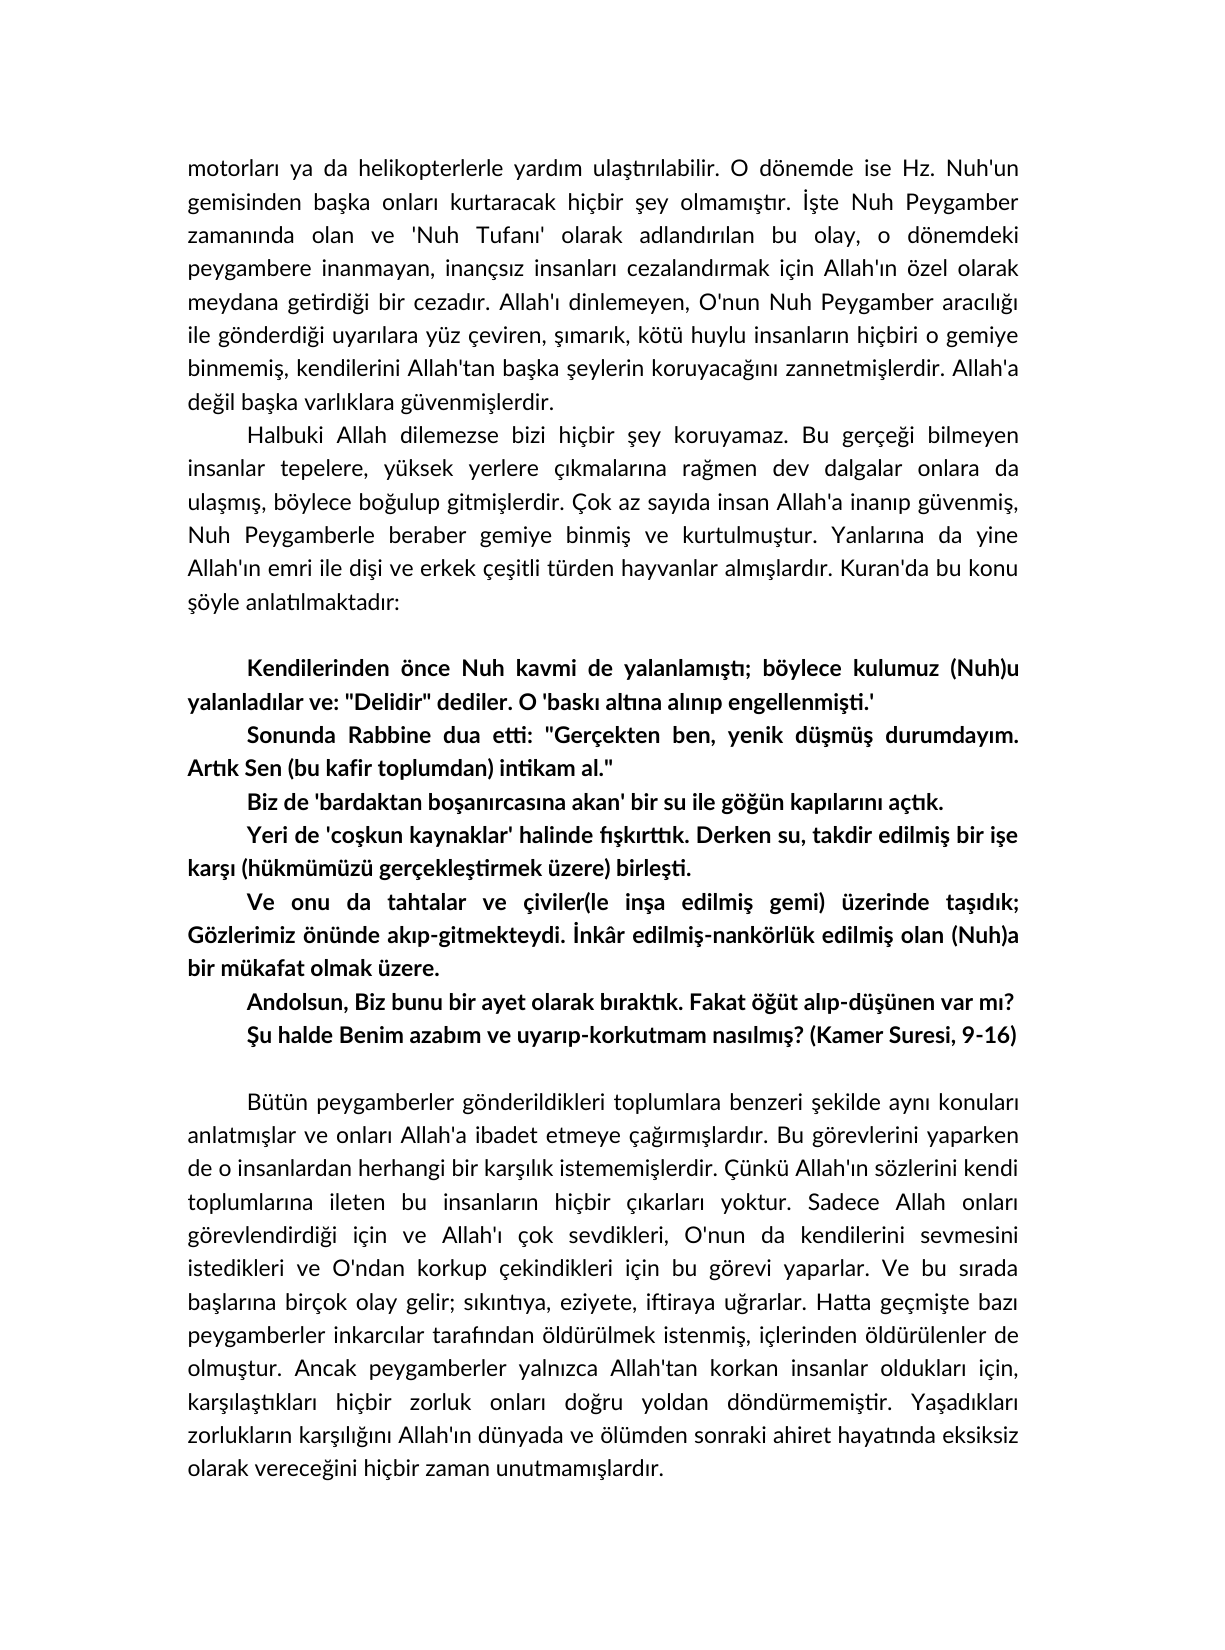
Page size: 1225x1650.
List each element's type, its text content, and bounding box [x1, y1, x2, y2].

text Sonunda Rabbine dua etti: "Gerçekten ben, yenik düşmüş durumdayım. Artık Sen (bu kafir toplumdan) intikam al." [187, 717, 1020, 783]
text Bütün peygamberler gönderildikleri toplumlara benzeri şekilde aynı konuları anlatmışlar ve onları Allah'a ibadet etmeye çağırmışlardır. Bu görevlerini yaparken de o insanlardan herhangi bir karşılık istememişlerdir. Çünkü Allah'ın sözlerini kendi toplumlarına ileten bu insanların hiçbir çıkarları yoktur. Sadece Allah onları görevlendirdiği için ve Allah'ı çok sevdikleri, O'nun da kendilerini sevmesini istedikleri ve O'ndan korkup çekindikleri için bu görevi yaparlar. Ve bu sırada başlarına birçok olay gelir; sıkıntıya, eziyete, iftiraya uğrarlar. Hatta geçmişte bazı peygamberler inkarcılar tarafından öldürülmek istenmiş, içlerinden öldürülenler de olmuştur. Ancak peygamberler yalnızca Allah'tan korkan insanlar oldukları için, karşılaştıkları hiçbir zorluk onları doğru yoldan döndürmemiştir. Yaşadıkları zorlukların karşılığını Allah'ın dünyada ve ölümden sonraki ahiret hayatında eksiksiz olarak vereceğini hiçbir zaman unutmamışlardır. [187, 1083, 1020, 1483]
text Halbuki Allah dilemezse bizi hiçbir şey koruyamaz. Bu gerçeği bilmeyen insanlar tepelere, yüksek yerlere çıkmalarına rağmen dev dalgalar onlara da ulaşmış, böylece boğulup gitmişlerdir. Çok az sayıda insan Allah'a inanıp güvenmiş, Nuh Peygamberle beraber gemiye binmiş ve kurtulmuştur. Yanlarına da yine Allah'ın emri ile dişi ve erkek çeşitli türden hayvanlar almışlardır. Kuran'da bu konu şöyle anlatılmaktadır: [187, 417, 1020, 617]
text Şu halde Benim azabım ve uyarıp-korkutmam nasılmış? (Kamer Suresi, 9-16) [187, 1017, 1020, 1050]
text motorları ya da helikopterlerle yardım ulaştırılabilir. O dönemde ise Hz. Nuh'un gemisinden başka onları kurtaracak hiçbir şey olmamıştır. İşte Nuh Peygamber zamanında olan ve 'Nuh Tufanı' olarak adlandırılan bu olay, o dönemdeki peygambere inanmayan, inançsız insanları cezalandırmak için Allah'ın özel olarak meydana getirdiği bir cezadır. Allah'ı dinlemeyen, O'nun Nuh Peygamber aracılığı ile gönderdiği uyarılara yüz çeviren, şımarık, kötü huylu insanların hiçbiri o gemiye binmemiş, kendilerini Allah'tan başka şeylerin koruyacağını zannetmişlerdir. Allah'a değil başka varlıklara güvenmişlerdir. [187, 150, 1020, 417]
text Ve onu da tahtalar ve çiviler(le inşa edilmiş gemi) üzerinde taşıdık; Gözlerimiz önünde akıp-gitmekteydi. İnkâr edilmiş-nankörlük edilmiş olan (Nuh)a bir mükafat olmak üzere. [187, 883, 1020, 983]
text Andolsun, Biz bunu bir ayet olarak bıraktık. Fakat öğüt alıp-düşünen var mı? [187, 983, 1020, 1017]
text Biz de 'bardaktan boşanırcasına akan' bir su ile göğün kapılarını açtık. [187, 783, 1020, 817]
text Yeri de 'coşkun kaynaklar' halinde fışkırttık. Derken su, takdir edilmiş bir işe karşı (hükmümüzü gerçekleştirmek üzere) birleşti. [187, 817, 1020, 883]
text Kendilerinden önce Nuh kavmi de yalanlamıştı; böylece kulumuz (Nuh)u yalanladılar ve: "Delidir" dediler. O 'baskı altına alınıp engellenmişti.' [187, 650, 1020, 717]
